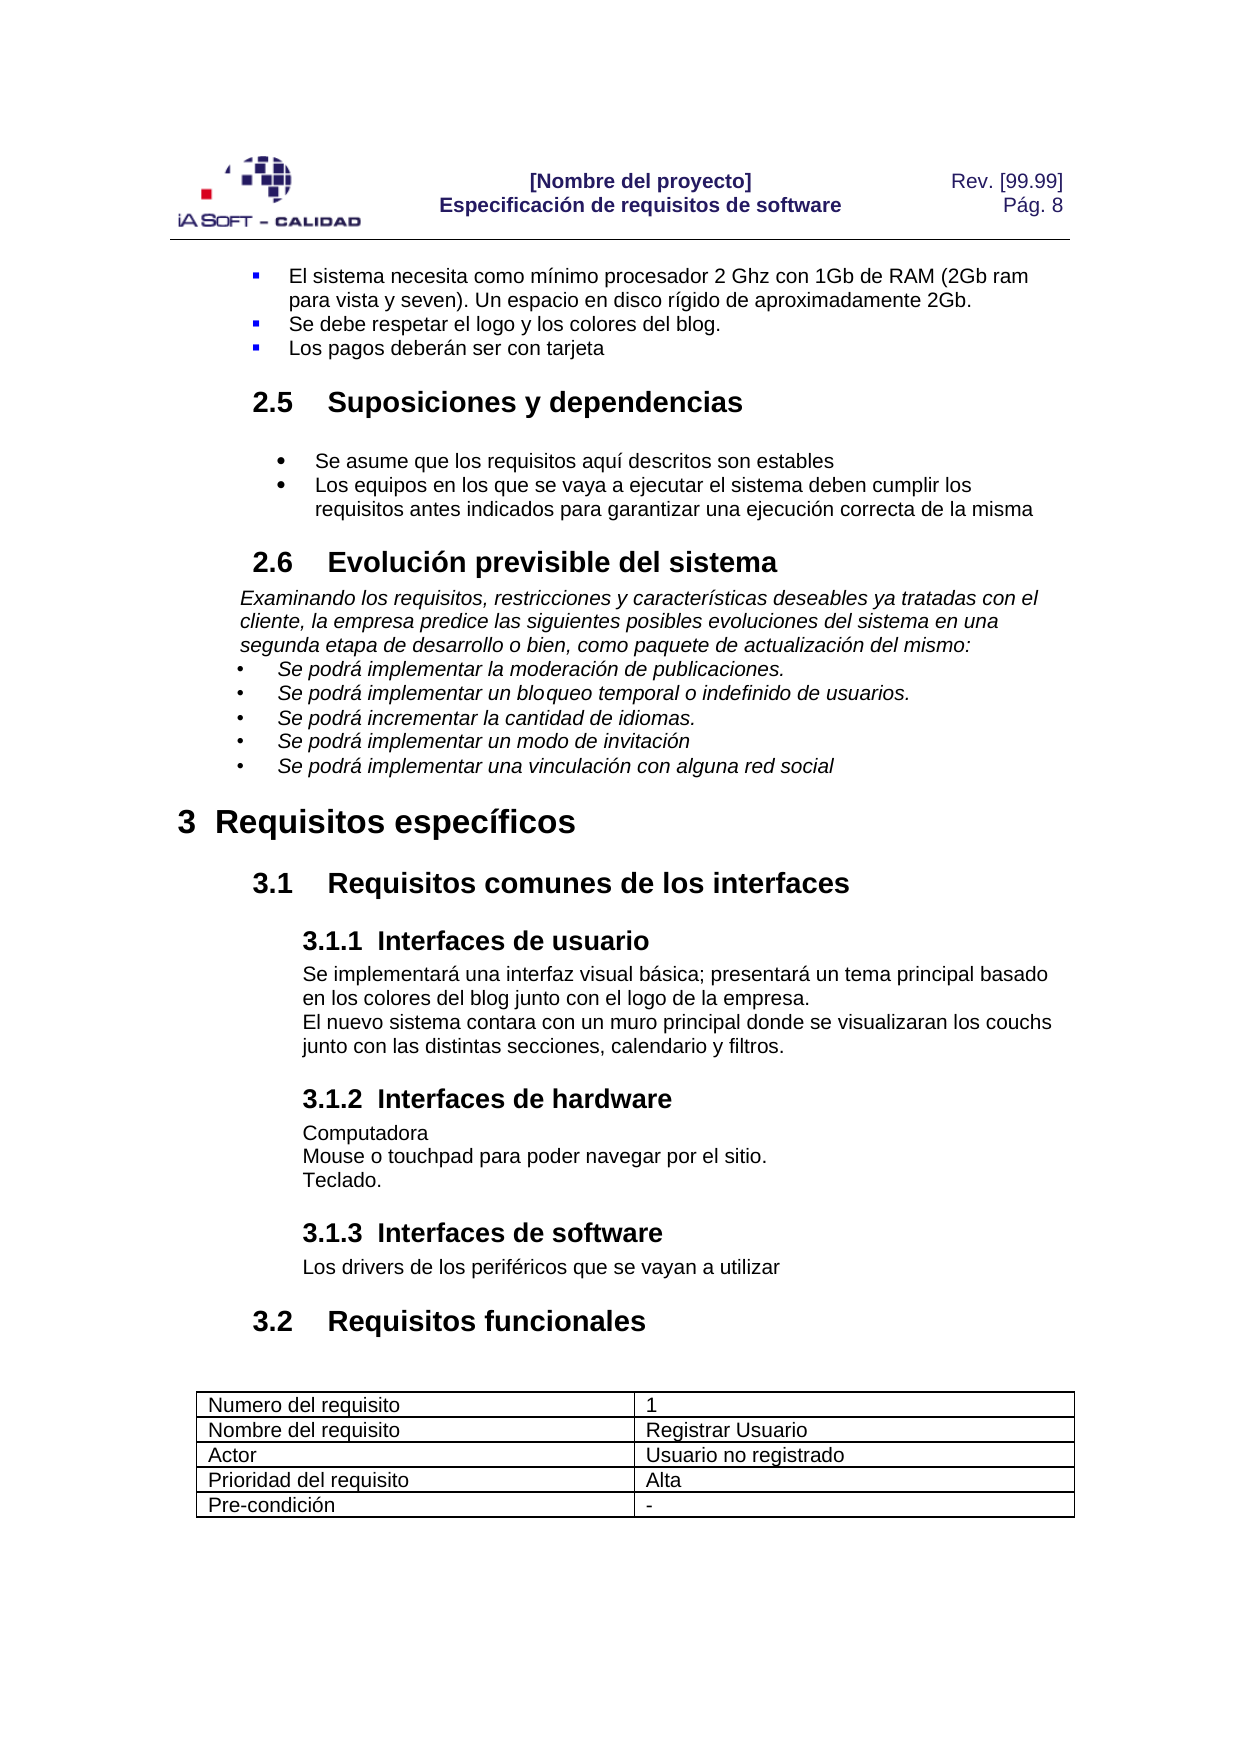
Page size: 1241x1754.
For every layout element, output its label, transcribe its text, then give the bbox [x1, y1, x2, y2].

list El sistema necesita como mínimo procesador 2 Ghz con 1Gb de RAM (2Gb ram para vista y seven). Un espacio en disco rígido de aproximadamente 2Gb. [251, 263, 1063, 312]
text El nuevo sistema contara con un muro principal donde se visualizaran los couchs junto con las distintas secciones, calendario y filtros. [302, 1010, 1063, 1058]
text Teclado. [302, 1168, 1063, 1192]
list Se debe respetar el logo y los colores del blog. [251, 312, 1063, 336]
table_header Numero del requisito [197, 1393, 634, 1416]
picture [178, 156, 364, 230]
table_header 1 [635, 1393, 1074, 1416]
list Se podrá incrementar la cantidad de idiomas. [180, 705, 1063, 729]
subtitle Requisitos funcionales [252, 1304, 1063, 1337]
table_cell Nombre del requisito [197, 1418, 634, 1441]
table_cell Registrar Usuario [635, 1418, 1074, 1441]
subtitle Interfaces de usuario [302, 924, 1063, 956]
list Los equipos en los que se vaya a ejecutar el sistema deben cumplir los requisitos antes indicados para garantizar una ejecución correcta de la misma [277, 472, 1063, 521]
text Mouse o touchpad para poder navegar por el sitio. [302, 1144, 1063, 1168]
text Se implementará una interfaz visual básica; presentará un tema principal basado en los colores del blog junto con el logo de la empresa. [302, 962, 1063, 1010]
list Se podrá implementar la moderación de publicaciones. [180, 657, 1063, 681]
table_cell Usuario no registrado [635, 1443, 1074, 1466]
list Se podrá implementar un blo queo temporal o indefinido de usuarios. [180, 681, 1063, 705]
table_cell Alta [635, 1468, 1074, 1491]
subtitle Requisitos específicos [177, 802, 1063, 841]
list Los pagos deberán ser con tarjeta [251, 336, 1063, 360]
list Se podrá implementar un modo de invitación [180, 729, 1063, 753]
subtitle Requisitos comunes de los interfaces [252, 866, 1063, 899]
list Se podrá implementar una vinculación con alguna red social [180, 753, 1063, 777]
subtitle Suposiciones y dependencias [252, 385, 1063, 418]
subtitle Evolución previsible del sistema [252, 546, 1063, 579]
table_cell - [635, 1493, 1074, 1516]
subtitle Interfaces de software [302, 1217, 1063, 1248]
list Se asume que los requisitos aquí descritos son estables [277, 448, 1063, 472]
subtitle Interfaces de hardware [302, 1083, 1063, 1114]
text Examinando los requisitos, restricciones y características deseables ya tratadas con el cliente, la empresa predice las siguientes posibles evoluciones del sistema en una segunda etapa de desarrollo o bien, como paquete de actualización del mismo: [240, 585, 1063, 657]
text Computadora [302, 1120, 1063, 1144]
table_cell Actor [197, 1443, 634, 1466]
table_cell Pre-condición [197, 1493, 634, 1516]
text Los drivers de los periféricos que se vayan a utilizar [302, 1255, 1063, 1279]
table_cell Prioridad del requisito [197, 1468, 634, 1491]
